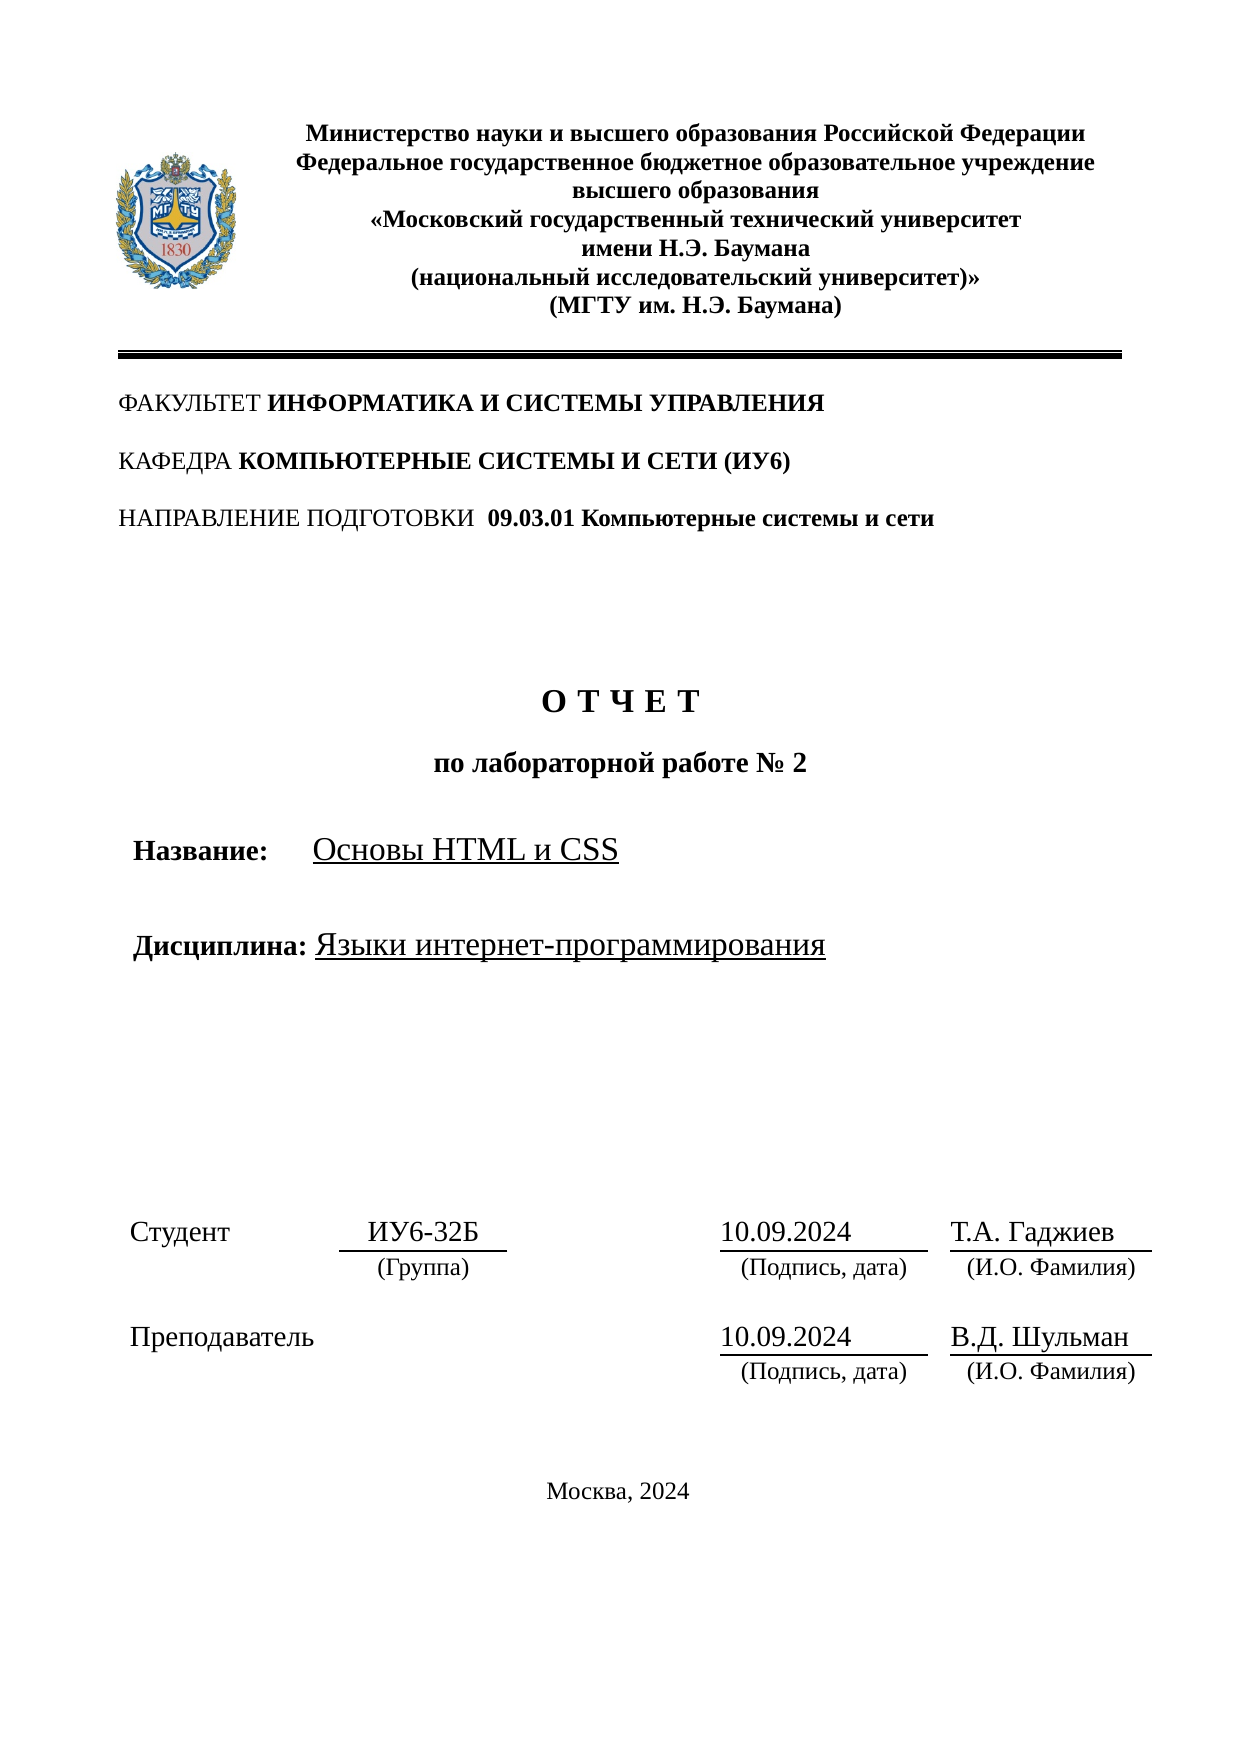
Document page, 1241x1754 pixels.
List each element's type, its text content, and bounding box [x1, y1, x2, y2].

subtitle по лабораторной работе № 2 [118, 745, 1122, 778]
table_header Министерство науки и высшего образования Российской Федерации Федеральное государственное бюджетное образовательное учреждение высшего образования «Московский государственный технический университет имени Н.Э. Баумана (национальный исследовательский университет)» (МГТУ им. Н.Э. Баумана) [254, 118, 1137, 319]
text КАФЕДРА Компьютерные системы и сети (ИУ6) [118, 446, 1122, 474]
table_cell [519, 1252, 709, 1285]
table_header 10.09.2024 [709, 1215, 939, 1252]
table_header [107, 118, 254, 319]
table_cell [519, 1319, 709, 1356]
subtitle Отчет [118, 682, 1122, 720]
table_header [519, 1215, 709, 1252]
table_cell (Подпись, дата) [709, 1356, 939, 1389]
picture [115, 152, 237, 289]
text Название: Основы HTML и CSS [133, 829, 1122, 867]
table_cell [709, 1285, 939, 1319]
table_cell [118, 1285, 328, 1319]
text Дисциплина: Языки интернет-программирования [133, 925, 1122, 963]
table_cell [939, 1285, 1163, 1319]
table_header Студент [118, 1215, 328, 1252]
table_header ИУ6-32Б [328, 1215, 519, 1252]
table_cell (И.О. Фамилия) [939, 1356, 1163, 1389]
table_cell [118, 1356, 328, 1389]
text Москва, 2024 [118, 1476, 1122, 1504]
table_cell В.Д. Шульман [939, 1319, 1163, 1356]
table_cell [328, 1319, 519, 1356]
table_cell [519, 1356, 709, 1389]
table_cell [328, 1285, 519, 1319]
table_cell 10.09.2024 [709, 1319, 939, 1356]
text ФАКУЛЬТЕТ Информатика и системы управления [118, 388, 1122, 417]
table_cell (Группа) [328, 1252, 519, 1285]
table_cell Преподаватель [118, 1319, 328, 1356]
text НАПРАВЛЕНИЕ ПОДГОТОВКИ 09.03.01 Компьютерные системы и сети [118, 503, 1122, 532]
table_header Т.А. Гаджиев [939, 1215, 1163, 1252]
table_cell [118, 1252, 328, 1285]
table_cell (И.О. Фамилия) [939, 1252, 1163, 1285]
table_cell [328, 1356, 519, 1389]
table_cell [519, 1285, 709, 1319]
table_cell (Подпись, дата) [709, 1252, 939, 1285]
